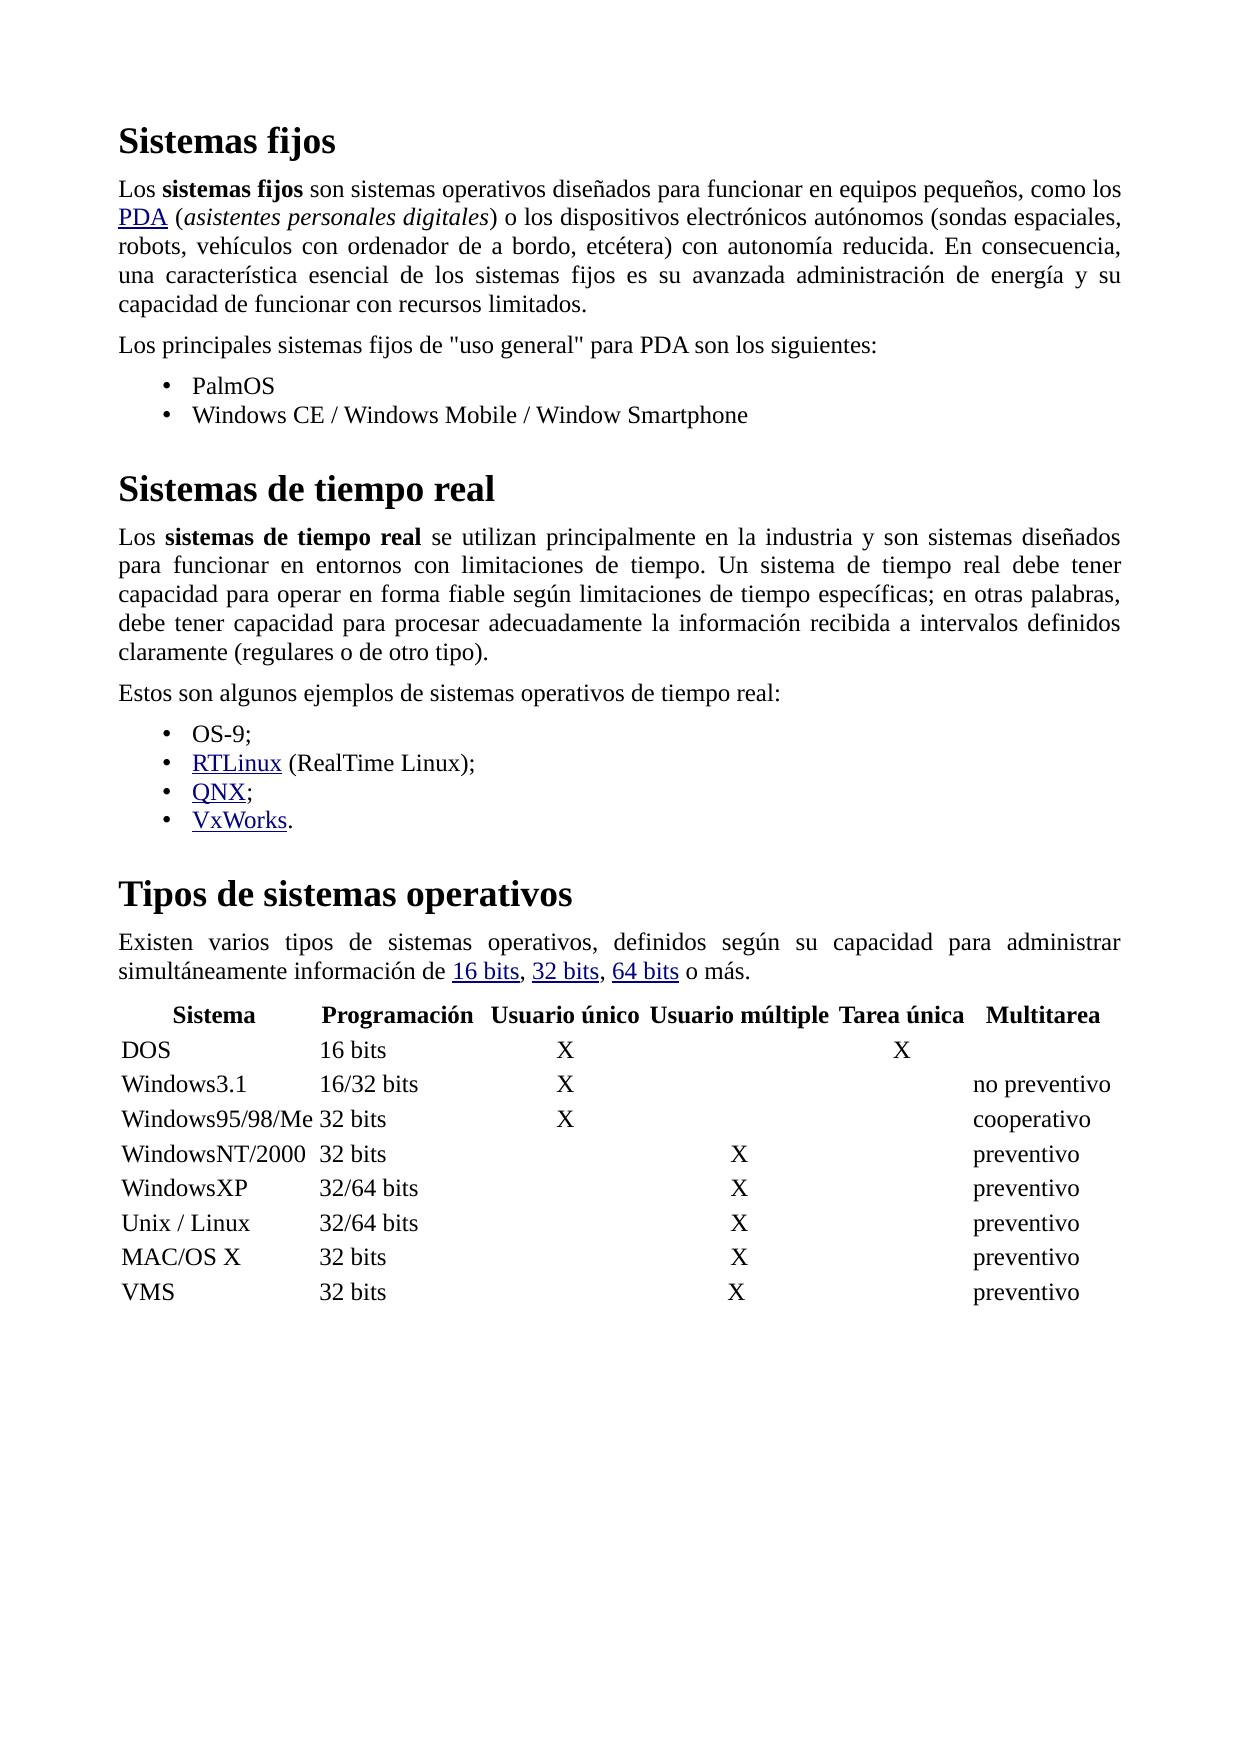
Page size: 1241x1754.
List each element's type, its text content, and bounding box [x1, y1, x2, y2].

table_cell X [645, 1170, 833, 1205]
table_cell [645, 1067, 833, 1101]
table_cell [485, 1170, 645, 1205]
text Existen varios tipos de sistemas operativos, definidos según su capacidad para administrar simultáneamente información de 16 bits, 32 bits, 64 bits o más. [118, 927, 1122, 985]
table_cell DOS [118, 1032, 316, 1067]
list VxWorks. [162, 806, 1122, 834]
table_cell [485, 1136, 645, 1170]
table_cell no preventivo [970, 1067, 1122, 1101]
table_cell 32/64 bits [316, 1170, 485, 1205]
table_cell X [485, 1032, 645, 1067]
list QNX; [162, 777, 1122, 806]
table_cell Windows95/98/Me [118, 1101, 316, 1136]
table_cell [833, 1170, 970, 1205]
table_header Tarea única [833, 998, 970, 1032]
table_cell preventivo [970, 1136, 1122, 1170]
text Los principales sistemas fijos de "uso general" para PDA son los siguientes: [118, 330, 1122, 359]
table_cell preventivo [970, 1240, 1122, 1274]
text Los sistemas fijos son sistemas operativos diseñados para funcionar en equipos pequeños, como los PDA (asistentes personales digitales) o los dispositivos electrónicos autónomos (sondas espaciales, robots, vehículos con ordenador de a bordo, etcétera) con autonomía reducida. En consecuencia, una característica esencial de los sistemas fijos es su avanzada administración de energía y su capacidad de funcionar con recursos limitados. [118, 174, 1122, 317]
table_header Usuario múltiple [645, 998, 833, 1032]
table_cell 32/64 bits [316, 1205, 485, 1239]
table_cell preventivo [970, 1205, 1122, 1239]
list Windows CE / Windows Mobile / Window Smartphone [162, 400, 1122, 429]
table_cell [645, 1101, 833, 1136]
table_cell 32 bits [316, 1274, 485, 1309]
table_cell [645, 1032, 833, 1067]
table_cell [833, 1240, 970, 1274]
table_cell X [645, 1205, 833, 1239]
table_cell X [833, 1032, 970, 1067]
table_cell WindowsXP [118, 1170, 316, 1205]
list PalmOS [162, 371, 1122, 400]
table_cell X [645, 1274, 833, 1309]
table_cell [833, 1205, 970, 1239]
subtitle Tipos de sistemas operativos [118, 872, 1122, 915]
table_cell 32 bits [316, 1101, 485, 1136]
table_header Multitarea [970, 998, 1122, 1032]
table_cell preventivo [970, 1274, 1122, 1309]
table_cell 16/32 bits [316, 1067, 485, 1101]
text Los sistemas de tiempo real se utilizan principalmente en la industria y son sistemas diseñados para funcionar en entornos con limitaciones de tiempo. Un sistema de tiempo real debe tener capacidad para operar en forma fiable según limitaciones de tiempo específicas; en otras palabras, debe tener capacidad para procesar adecuadamente la información recibida a intervalos definidos claramente (regulares o de otro tipo). [118, 522, 1122, 666]
table_cell MAC/OS X [118, 1240, 316, 1274]
table_cell X [485, 1101, 645, 1136]
table_cell Windows3.1 [118, 1067, 316, 1101]
table_cell cooperativo [970, 1101, 1122, 1136]
subtitle Sistemas fijos [118, 118, 1122, 161]
table_cell preventivo [970, 1170, 1122, 1205]
table_cell [485, 1274, 645, 1309]
list RTLinux (RealTime Linux); [162, 748, 1122, 777]
table_cell [833, 1101, 970, 1136]
list OS-9; [162, 719, 1122, 748]
table_cell [970, 1032, 1122, 1067]
text Estos son algunos ejemplos de sistemas operativos de tiempo real: [118, 678, 1122, 707]
table_cell [485, 1240, 645, 1274]
table_header Sistema [118, 998, 316, 1032]
table_cell 16 bits [316, 1032, 485, 1067]
table_cell X [485, 1067, 645, 1101]
table_cell 32 bits [316, 1240, 485, 1274]
table_cell 32 bits [316, 1136, 485, 1170]
table_header Usuario único [485, 998, 645, 1032]
table_cell [485, 1205, 645, 1239]
table_header Programación [316, 998, 485, 1032]
table_cell VMS [118, 1274, 316, 1309]
table_cell [833, 1067, 970, 1101]
table_cell [833, 1136, 970, 1170]
subtitle Sistemas de tiempo real [118, 466, 1122, 509]
table_cell [833, 1274, 970, 1309]
table_cell WindowsNT/2000 [118, 1136, 316, 1170]
table_cell X [645, 1240, 833, 1274]
table_cell Unix / Linux [118, 1205, 316, 1239]
table_cell X [645, 1136, 833, 1170]
